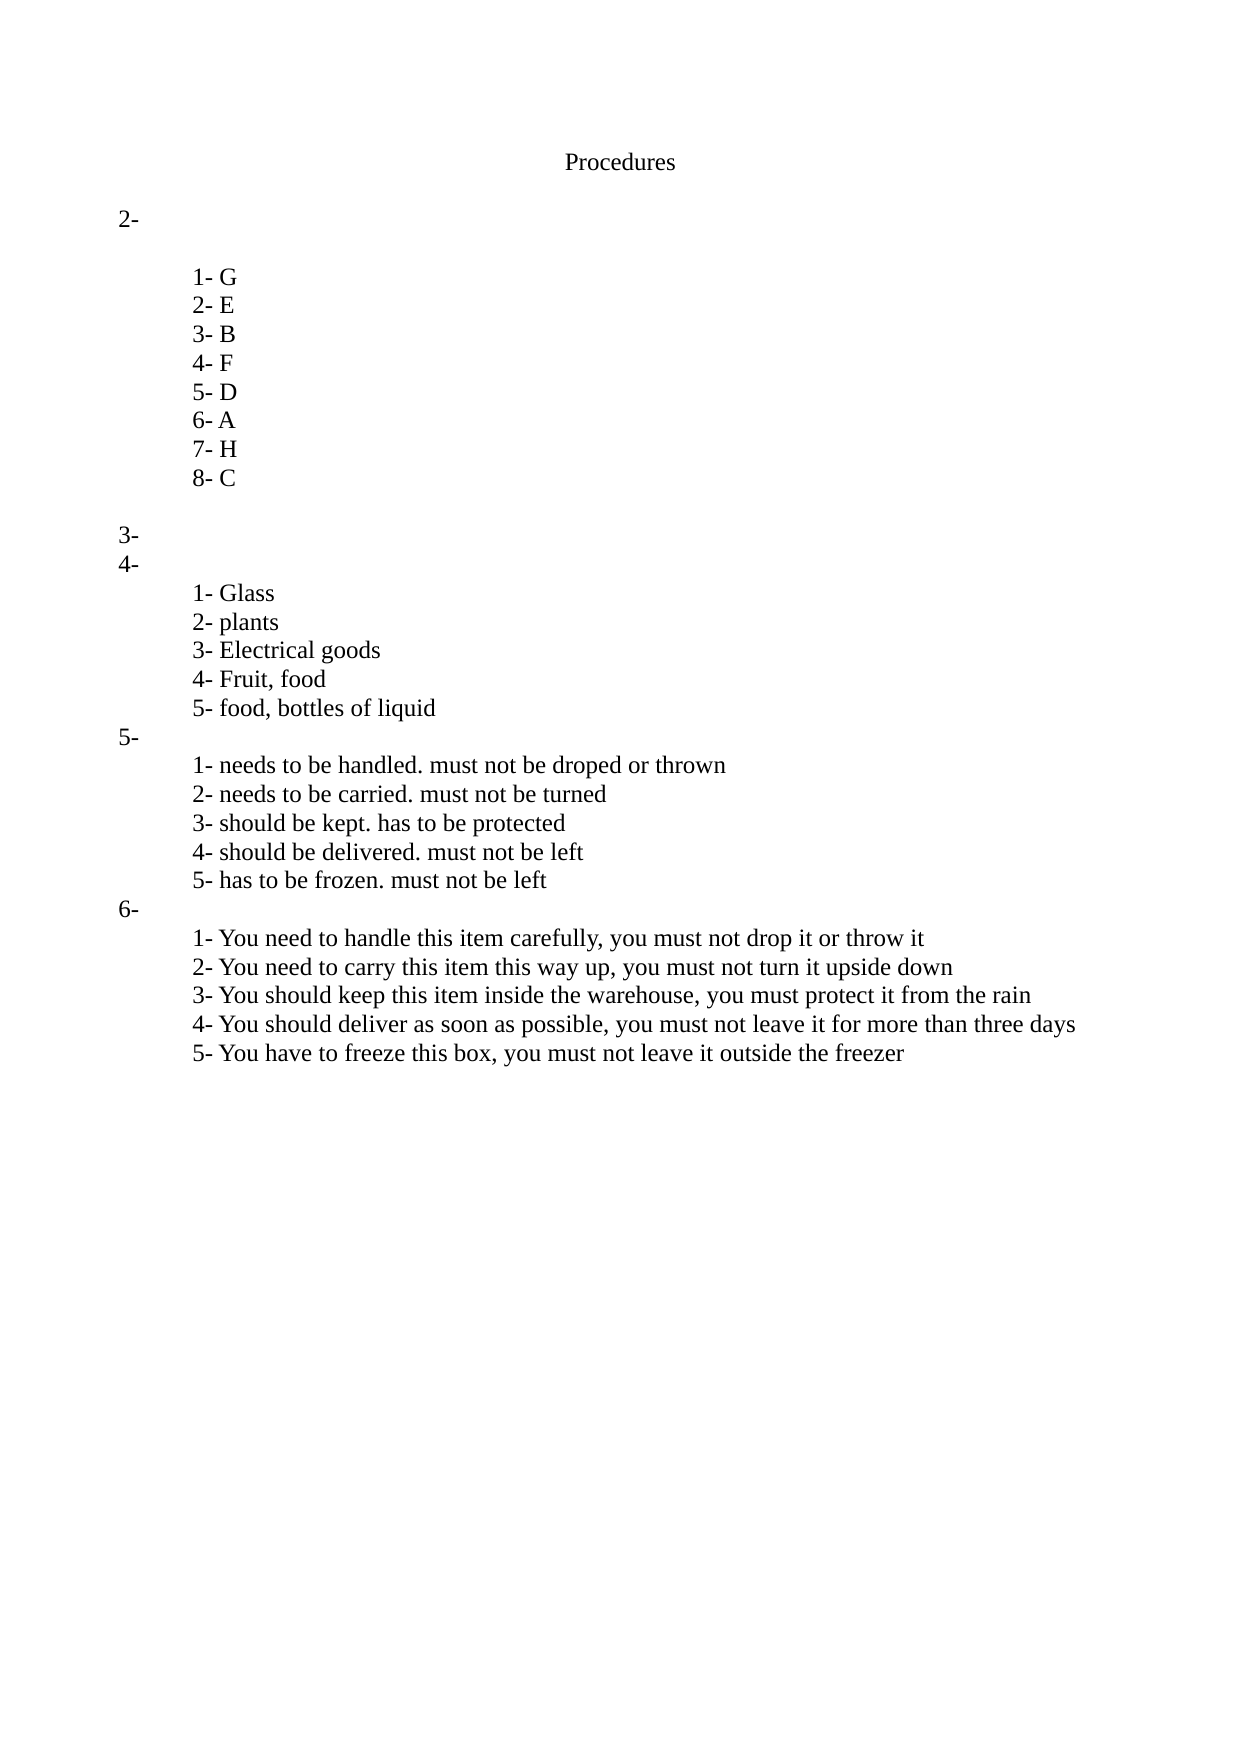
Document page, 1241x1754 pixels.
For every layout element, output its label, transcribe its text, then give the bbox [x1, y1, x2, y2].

text 5- food, bottles of liquid [118, 693, 1122, 722]
text 1- needs to be handled. must not be droped or thrown [118, 751, 1122, 779]
text 5- D [118, 377, 1122, 406]
text 2- E [118, 291, 1122, 319]
text 1- G [118, 262, 1122, 291]
text 3- [118, 521, 1122, 549]
text 3- should be kept. has to be protected [118, 808, 1122, 837]
text 3- B [118, 319, 1122, 348]
text 1- Glass [118, 578, 1122, 607]
text 2- needs to be carried. must not be turned [118, 779, 1122, 808]
text 8- C [118, 463, 1122, 492]
text 7- H [118, 434, 1122, 463]
text 5- has to be frozen. must not be left [118, 866, 1122, 894]
text 5- [118, 722, 1122, 751]
text 4- F [118, 348, 1122, 377]
text 4- [118, 549, 1122, 578]
text 3- You should keep this item inside the warehouse, you must protect it from the rain [118, 981, 1122, 1009]
text 4- Fruit, food [118, 664, 1122, 693]
text 2- You need to carry this item this way up, you must not turn it upside down [118, 952, 1122, 981]
text 6- 1- You need to handle this item carefully, you must not drop it or throw it [118, 894, 1122, 952]
text 4- You should deliver as soon as possible, you must not leave it for more than three days [118, 1009, 1122, 1038]
text Procedures [118, 147, 1122, 176]
text 5- You have to freeze this box, you must not leave it outside the freezer [118, 1038, 1122, 1067]
text 6- A [118, 406, 1122, 434]
text 3- Electrical goods [118, 636, 1122, 664]
text 2- plants [118, 607, 1122, 636]
text 2- [118, 204, 1122, 233]
text 4- should be delivered. must not be left [118, 837, 1122, 866]
